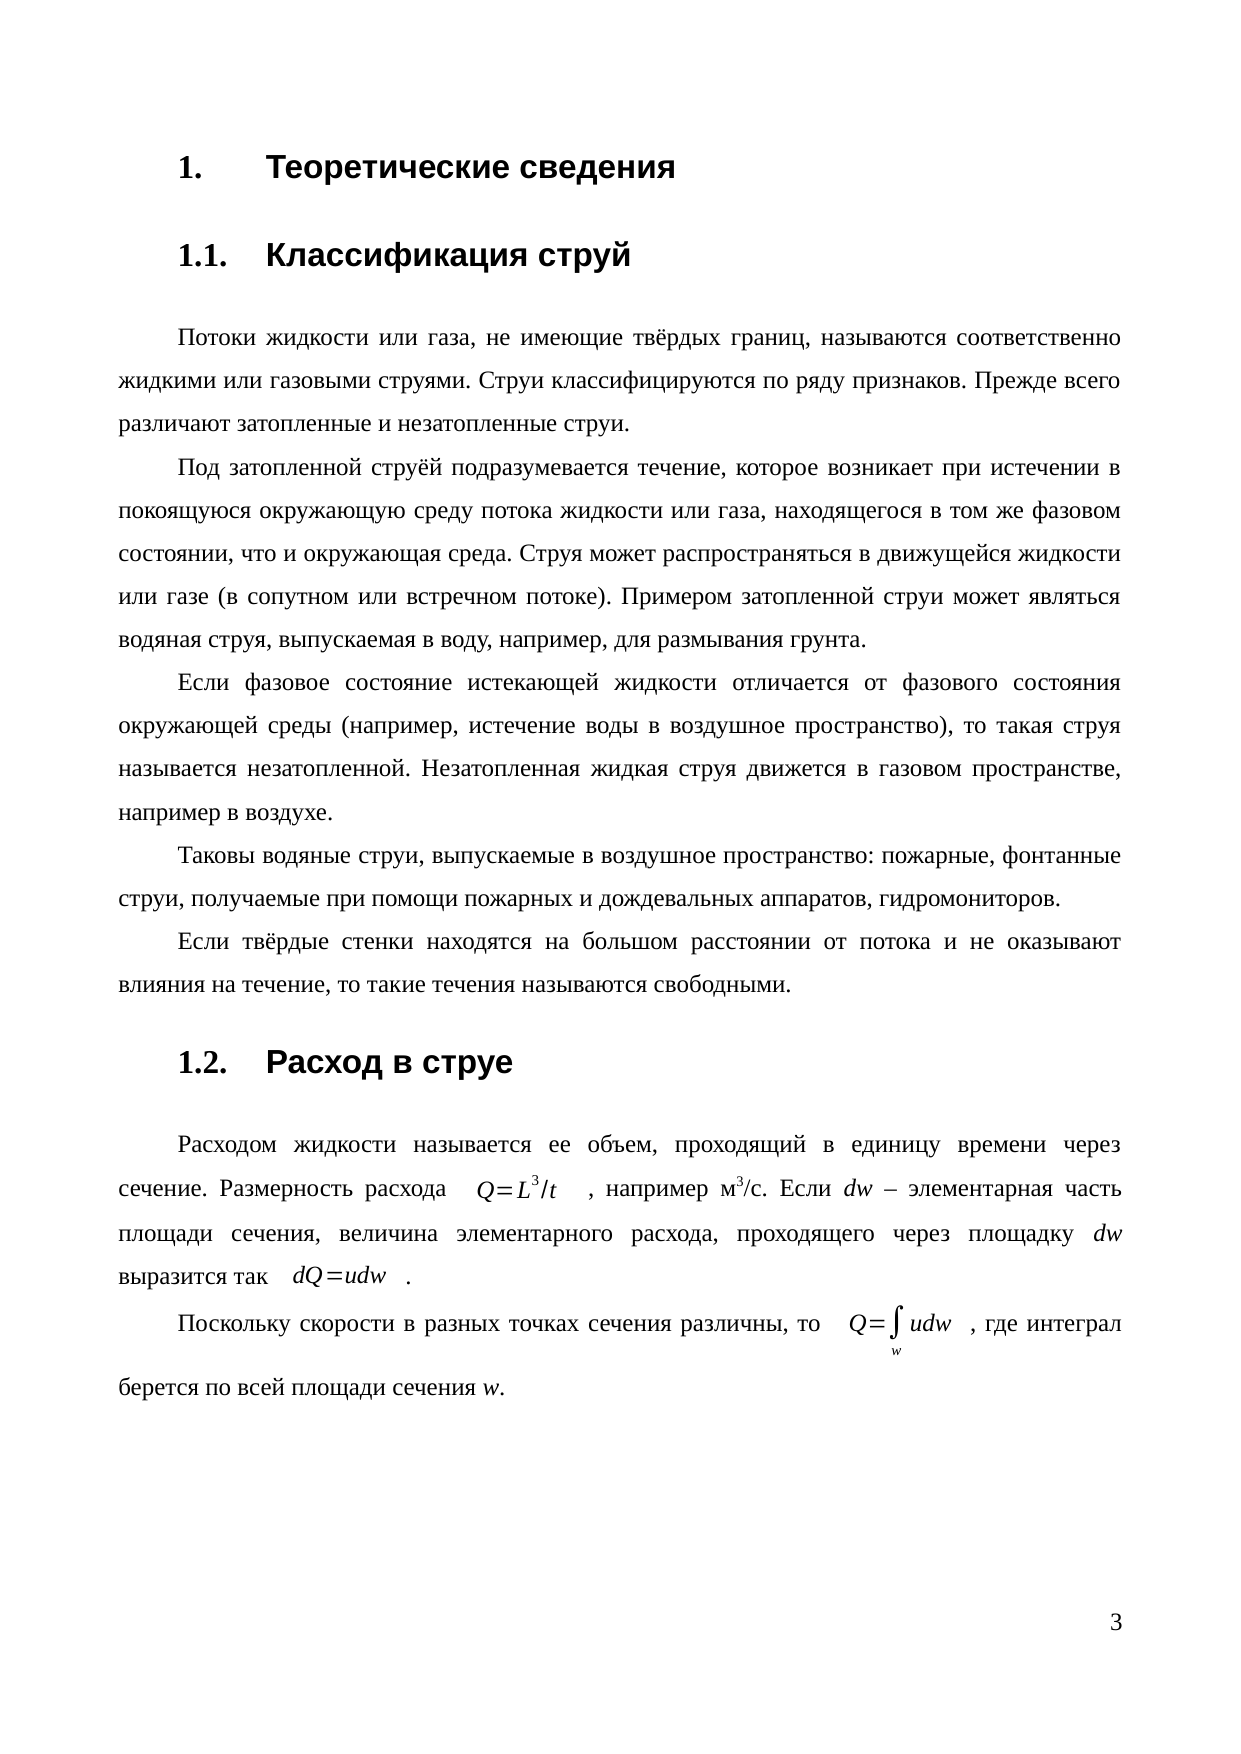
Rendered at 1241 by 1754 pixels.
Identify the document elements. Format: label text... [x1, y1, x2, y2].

text Под затопленной струёй подразумевается течение, которое возникает при истечении в покоящуюся окружающую среду потока жидкости или газа, находящегося в том же фазовом состоянии, что и окружающая среда. Струя может распространяться в движущейся жидкости или газе (в сопутном или встречном потоке). Примером затопленной струи может являться водяная струя, выпускаемая в воду, например, для размывания грунта. [118, 452, 1122, 653]
subtitle Классификация струй [118, 235, 1122, 273]
text Потоки жидкости или газа, не имеющие твёрдых границ, называются соответственно жидкими или газовыми струями. Струи классифицируются по ряду признаков. Прежде всего различают затопленные и незатопленные струи. [118, 322, 1122, 437]
text Если фазовое состояние истекающей жидкости отличается от фазового состояния окружающей среды (например, истечение воды в воздушное пространство), то такая струя называется незатопленной. Незатопленная жидкая струя движется в газовом пространстве, например в воздухе. [118, 667, 1122, 825]
text Если твёрдые стенки находятся на большом расстоянии от потока и не оказывают влияния на течение, то такие течения называются свободными. [118, 926, 1122, 998]
text Таковы водяные струи, выпускаемые в воздушное пространство: пожарные, фонтанные струи, получаемые при помощи пожарных и дождевальных аппаратов, гидромониторов. [118, 840, 1122, 912]
text Поскольку скорости в разных точках сечения различны, то , где интеграл берется по всей площади сечения w. [118, 1304, 1122, 1401]
subtitle Расход в струе [118, 1042, 1122, 1080]
text Расходом жидкости называется ее объем, проходящий в единицу времени через сечение. Размерность расхода , например м3/c. Если dw – элементарная часть площади сечения, величина элементарного расхода, проходящего через площадку dw выразится так . [118, 1129, 1122, 1289]
subtitle Теоретические сведения [118, 148, 1122, 186]
